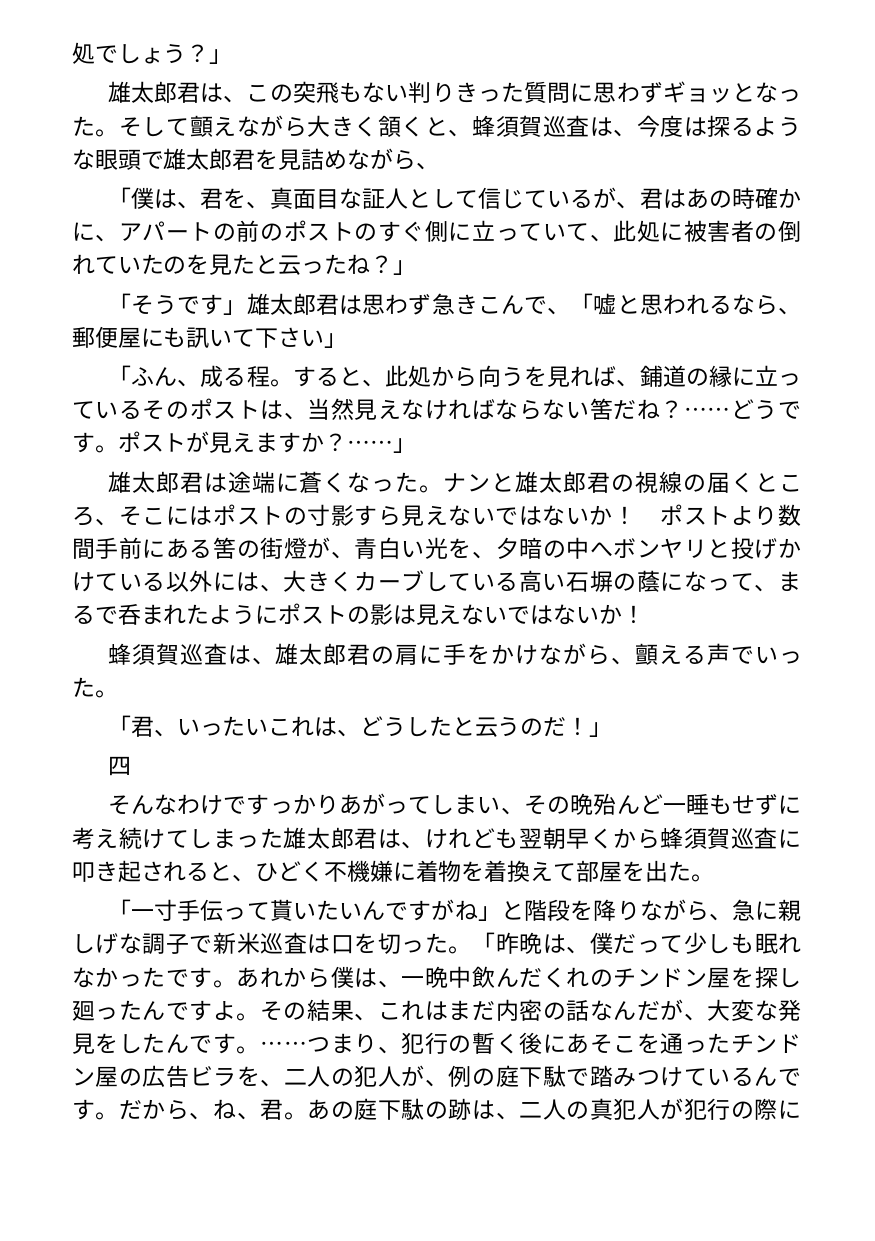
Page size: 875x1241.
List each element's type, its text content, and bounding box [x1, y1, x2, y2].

text 「そうです」雄太郎君は思わず急きこんで、「嘘と思われるなら、郵便屋にも訊いて下さい」 [72, 286, 802, 353]
text 蜂須賀巡査は、雄太郎君の肩に手をかけながら、顫える声でいった。 [72, 637, 802, 703]
text 「一寸手伝って貰いたいんですがね」と階段を降りながら、急に親しげな調子で新米巡査は口を切った。「昨晩は、僕だって少しも眠れなかったです。あれから僕は、一晩中飲んだくれのチンドン屋を探し廻ったんですよ。その結果、これはまだ内密の話なんだが、大変な発見をしたんです。……つまり、犯行の暫く後にあそこを通ったチンドン屋の広告ビラを、二人の犯人が、例の庭下駄で踏みつけているんです。だから、ね、君。あの庭下駄の跡は、二人の真犯人が犯行の際に [72, 893, 802, 1126]
text そんなわけですっかりあがってしまい、その晩殆んど一睡もせずに考え続けてしまった雄太郎君は、けれども翌朝早くから蜂須賀巡査に叩き起されると、ひどく不機嫌に着物を着換えて部屋を出た。 [72, 787, 802, 887]
text 雄太郎君は途端に蒼くなった。ナンと雄太郎君の視線の届くところ、そこにはポストの寸影すら見えないではないか！ ポストより数間手前にある筈の街燈が、青白い光を、夕暗の中へボンヤリと投げかけている以外には、大きくカーブしている高い石塀の蔭になって、まるで呑まれたようにポストの影は見えないではないか！ [72, 464, 802, 631]
text 雄太郎君は、この突飛もない判りきった質問に思わずギョッとなった。そして顫えながら大きく頷くと、蜂須賀巡査は、今度は探るような眼頭で雄太郎君を見詰めながら、 [72, 75, 802, 175]
text 「君、いったいこれは、どうしたと云うのだ！」 [72, 709, 802, 742]
text 「僕は、君を、真面目な証人として信じているが、君はあの時確かに、アパートの前のポストのすぐ側に立っていて、此処に被害者の倒れていたのを見たと云ったね？」 [72, 181, 802, 281]
text 「ふん、成る程。すると、此処から向うを見れば、鋪道の縁に立っているそのポストは、当然見えなければならない筈だね？……どうです。ポストが見えますか？……」 [72, 359, 802, 458]
text 処でしょう？」 [72, 36, 802, 69]
text 四 [72, 748, 802, 781]
